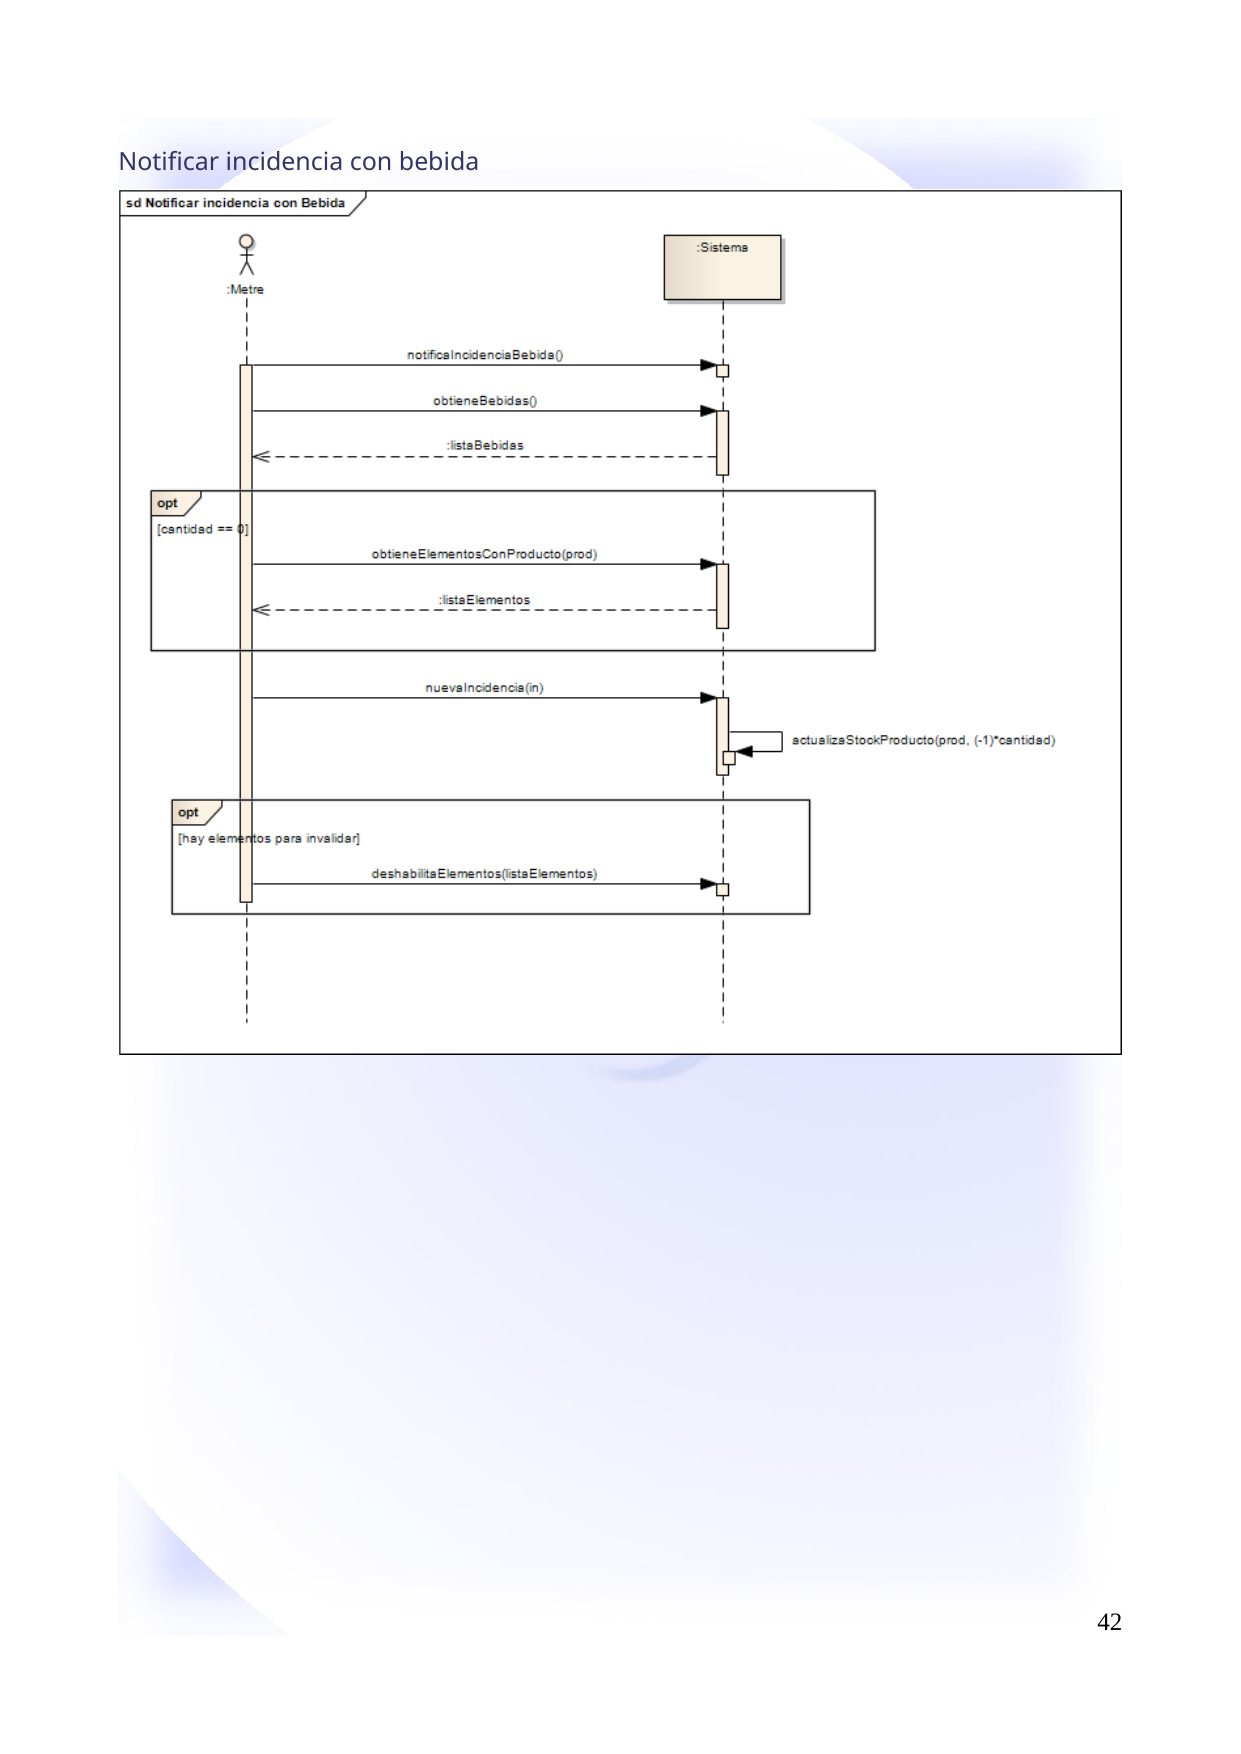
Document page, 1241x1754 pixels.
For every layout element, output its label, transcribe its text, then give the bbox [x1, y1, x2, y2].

picture [118, 177, 1122, 1636]
subtitle Notificar incidencia con bebida [118, 143, 1122, 177]
picture [118, 118, 1122, 143]
